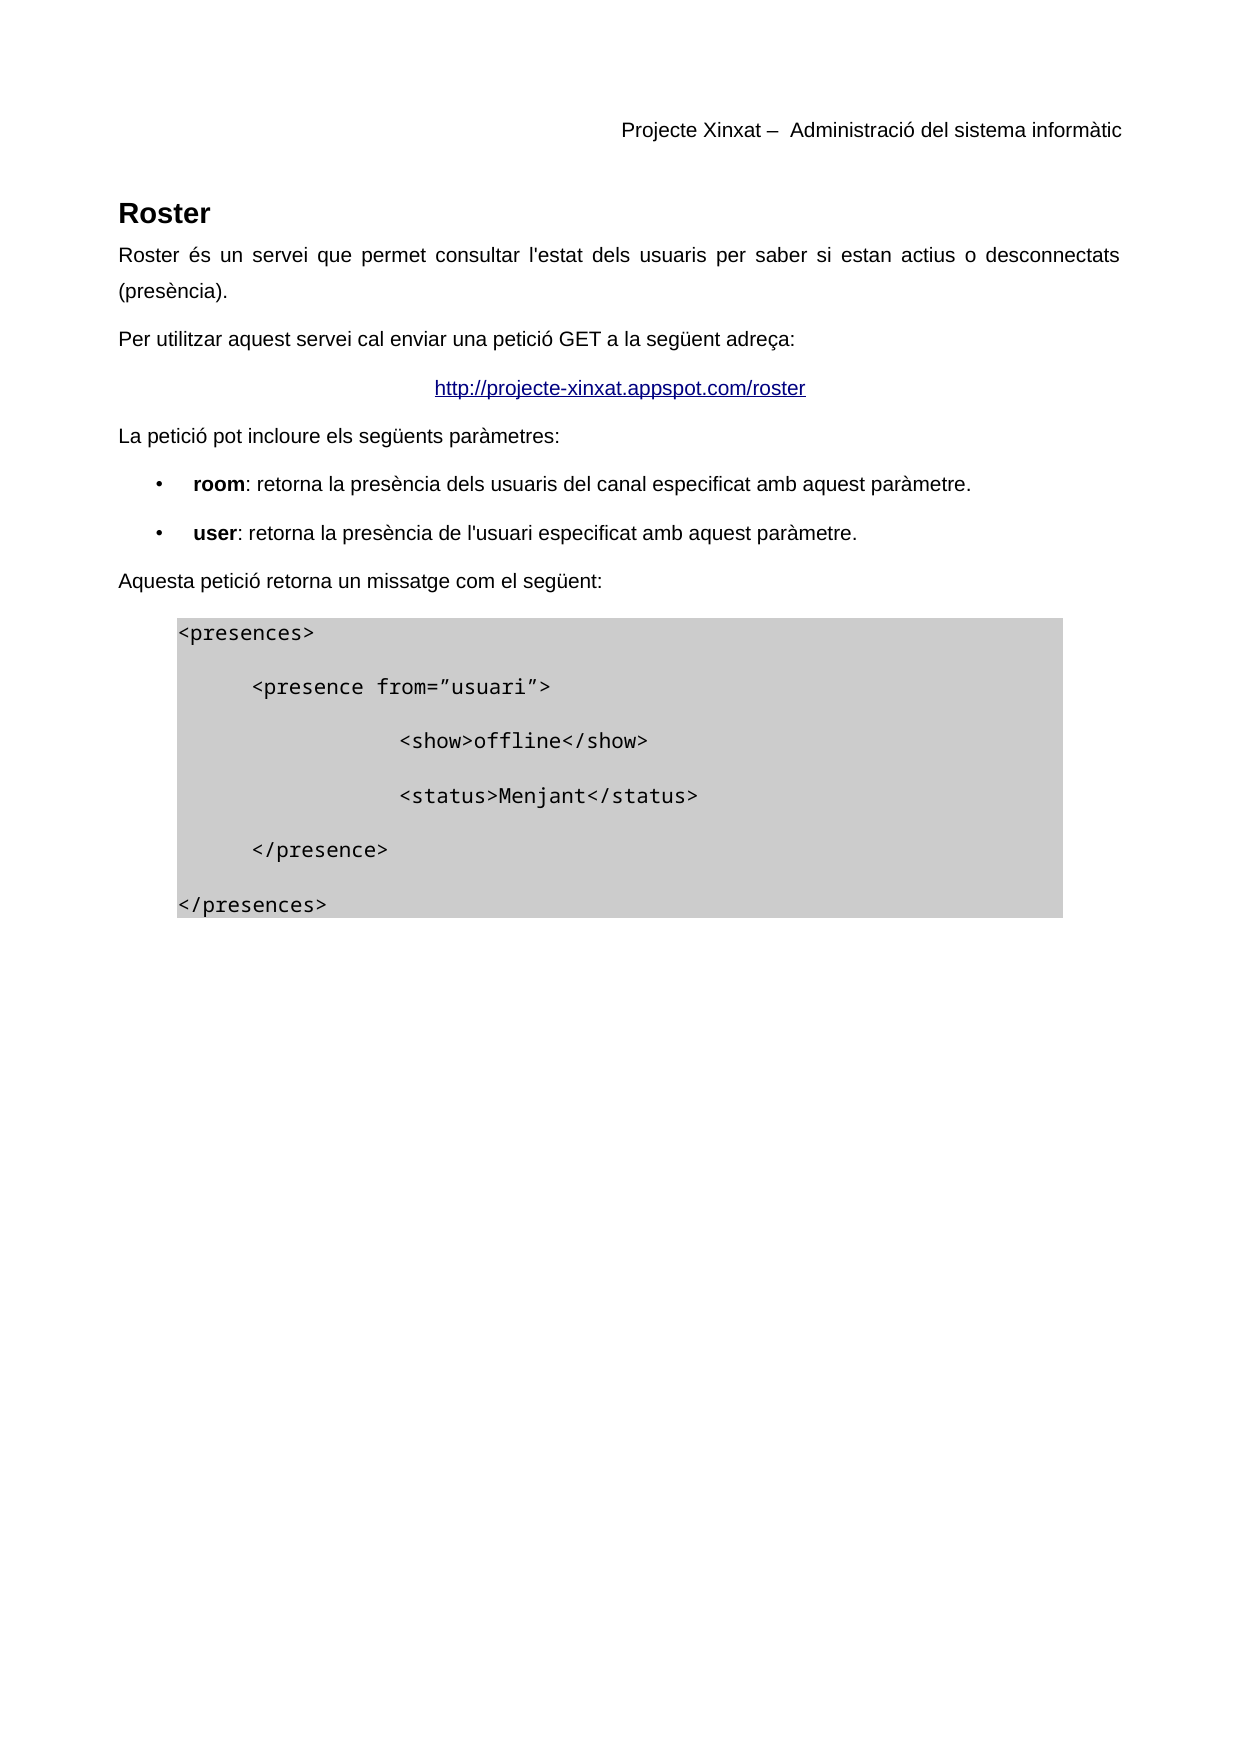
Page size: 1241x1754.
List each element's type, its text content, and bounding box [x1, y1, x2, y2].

list room: retorna la presència dels usuaris del canal especificat amb aquest paràmetre. [156, 472, 1122, 496]
text Roster és un servei que permet consultar l'estat dels usuaris per saber si estan actius o desconnectats (presència). [118, 243, 1122, 302]
text <presences> [177, 618, 1063, 646]
text <presence from=”usuari”> [177, 672, 1063, 701]
text Aquesta petició retorna un missatge com el següent: [118, 569, 1122, 593]
text La petició pot incloure els següents paràmetres: [118, 424, 1122, 448]
text <status>Menjant</status> [177, 781, 1063, 809]
text </presence> [177, 835, 1063, 864]
text Per utilitzar aquest servei cal enviar una petició GET a la següent adreça: [118, 327, 1122, 351]
text </presences> [177, 890, 1063, 918]
text <show>offline</show> [177, 727, 1063, 755]
text http://projecte-xinxat.appspot.com/roster [118, 375, 1122, 399]
list user: retorna la presència de l'usuari especificat amb aquest paràmetre. [156, 521, 1122, 545]
subtitle Roster [118, 197, 1122, 230]
